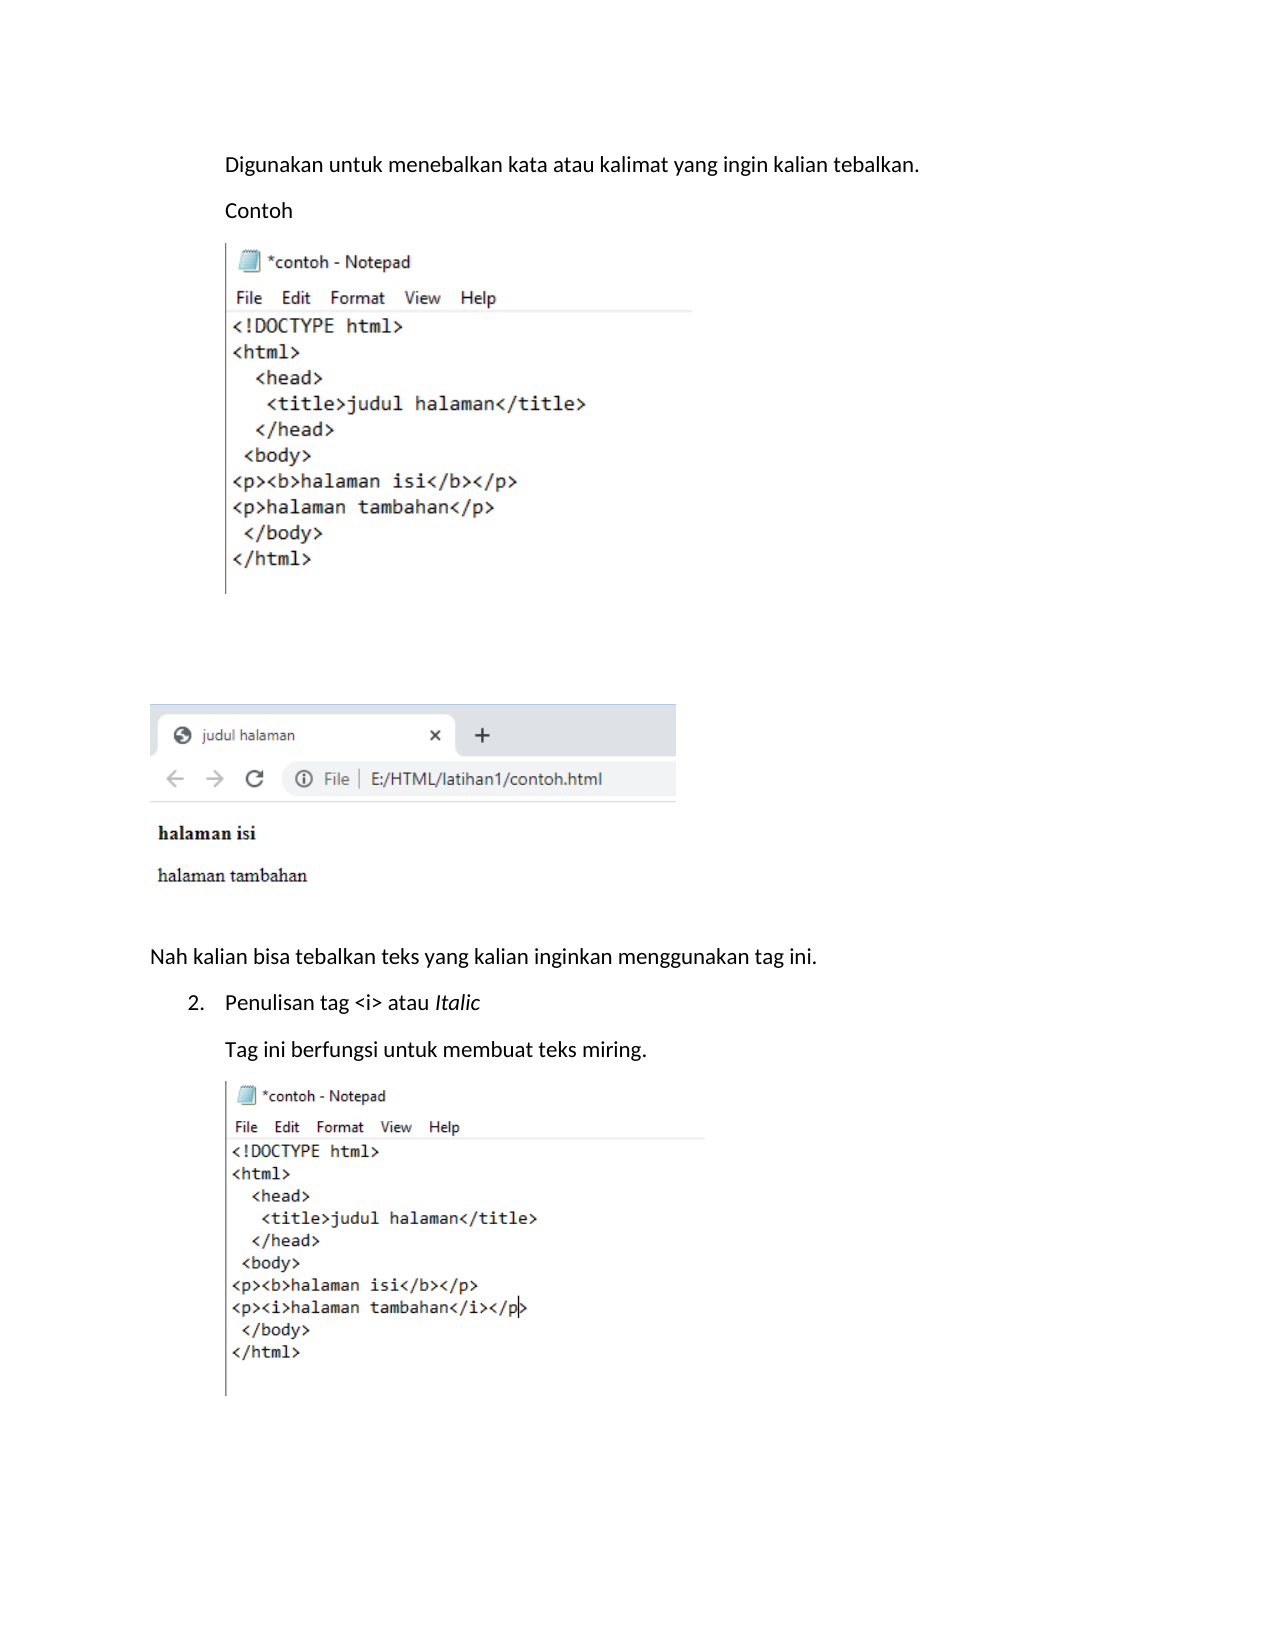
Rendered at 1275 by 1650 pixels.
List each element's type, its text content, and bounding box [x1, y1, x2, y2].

text Nah kalian bisa tebalkan teks yang kalian inginkan menggunakan tag ini. [150, 942, 1125, 970]
list Digunakan untuk menebalkan kata atau kalimat yang ingin kalian tebalkan. [225, 150, 1125, 178]
list Tag ini berfungsi untuk membuat teks miring. [225, 1035, 1125, 1063]
list Contoh [225, 197, 1125, 224]
list Penulisan tag <i> atau Italic [187, 988, 1125, 1017]
